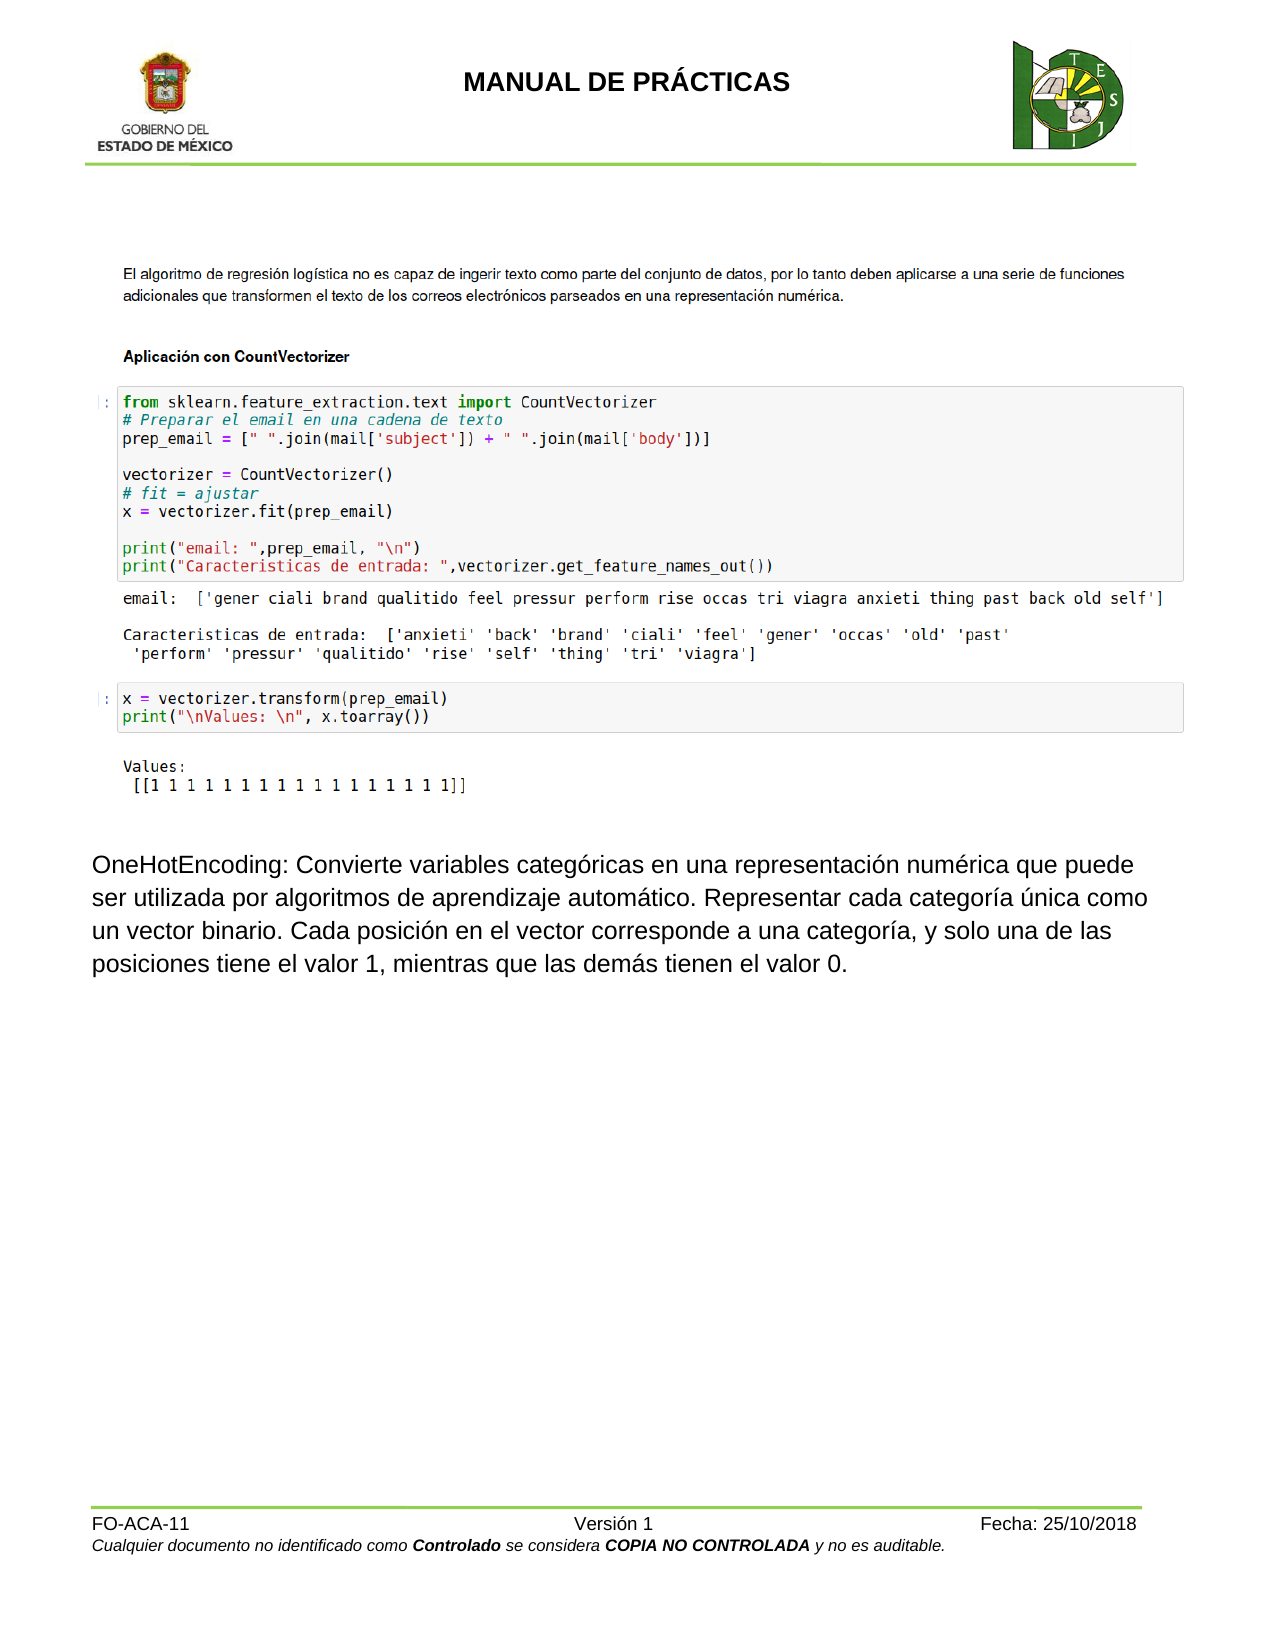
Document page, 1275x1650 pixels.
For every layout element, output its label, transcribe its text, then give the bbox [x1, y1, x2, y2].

picture [1012, 40, 1130, 156]
picture [98, 253, 1184, 812]
picture [89, 41, 235, 160]
subtitle OneHotEncoding: Convierte variables categóricas en una representación numérica que puede ser utilizada por algoritmos de aprendizaje automático. Representar cada categoría única como un vector binario. Cada posición en el vector corresponde a una categoría, y solo una de las posiciones tiene el valor 1, mientras que las demás tienen el valor 0. [92, 850, 1177, 978]
